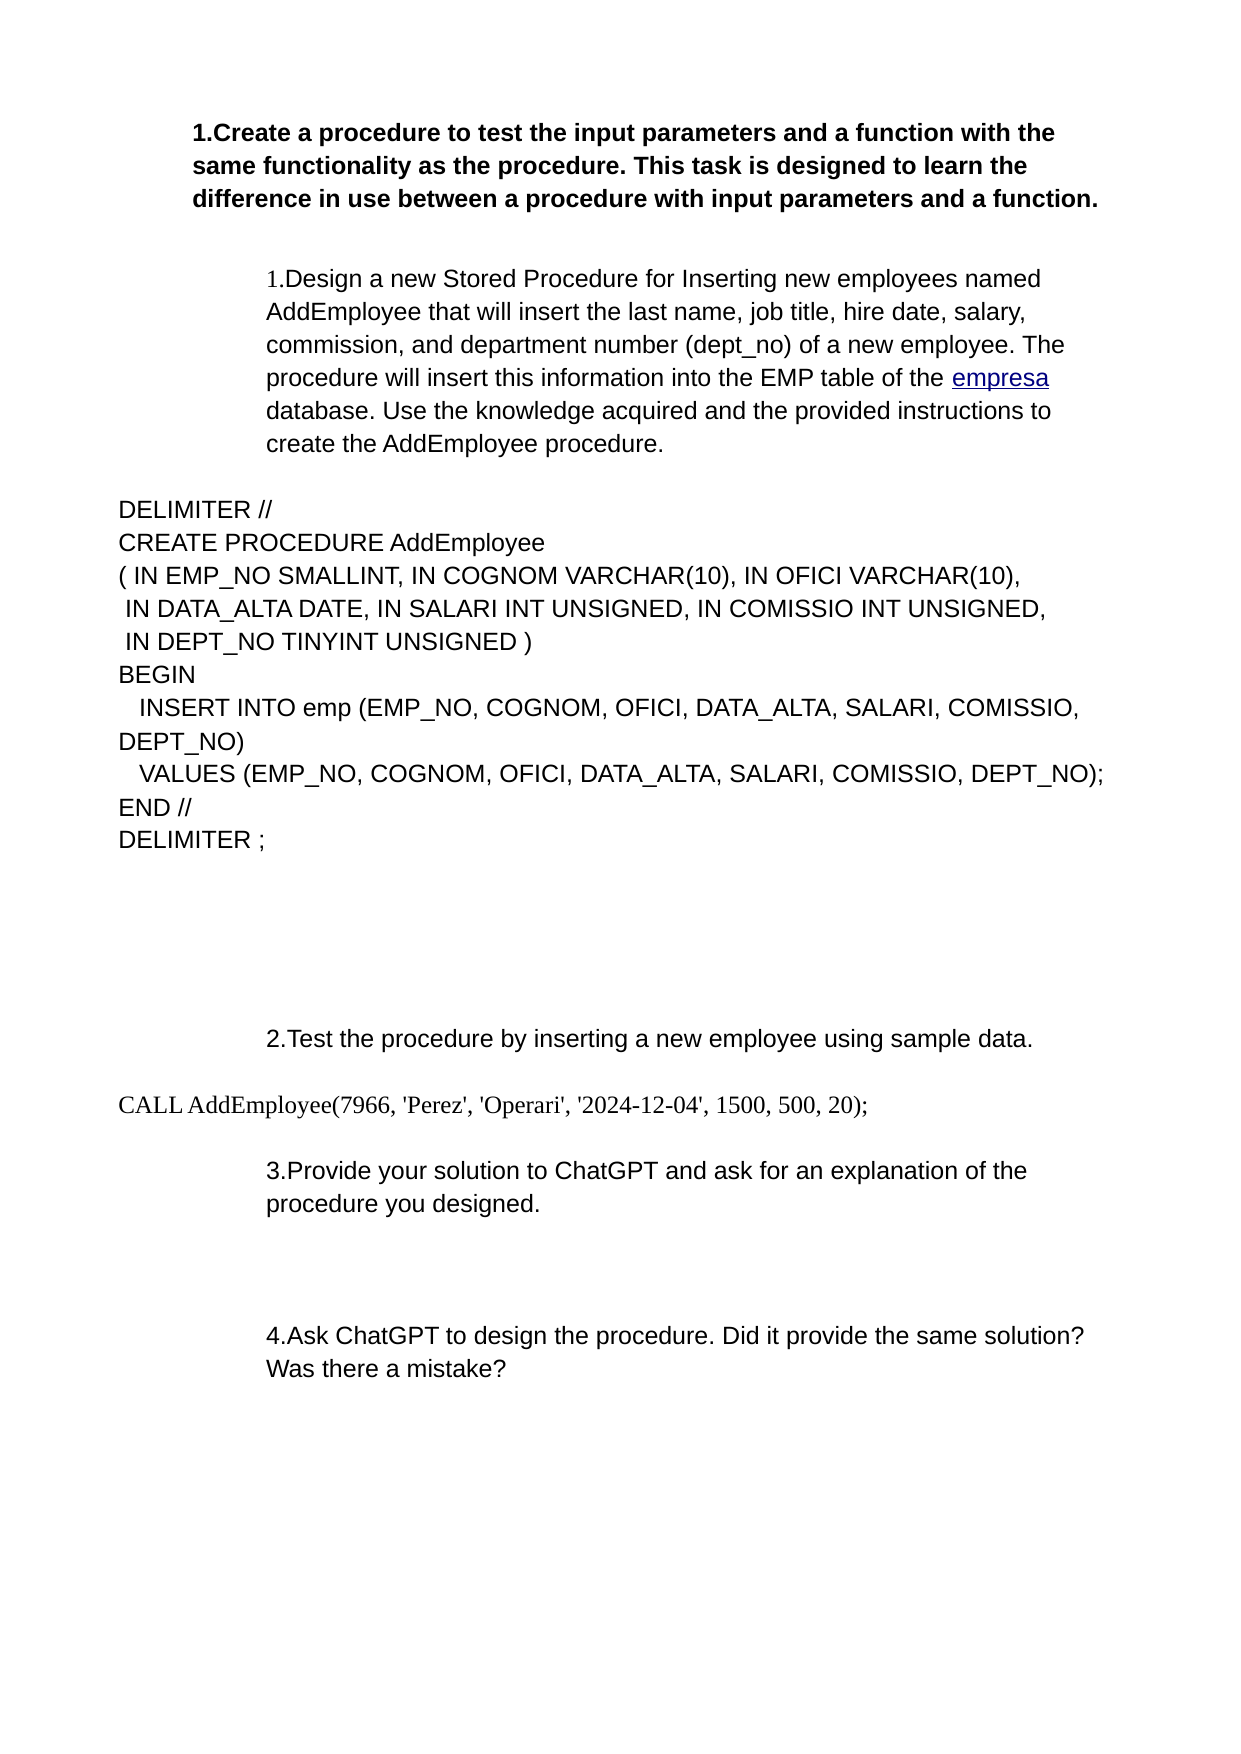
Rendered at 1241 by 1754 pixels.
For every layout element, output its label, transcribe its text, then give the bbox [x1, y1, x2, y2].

list Provide your solution to ChatGPT and ask for an explanation of the procedure you designed. [118, 1156, 1122, 1217]
list Test the procedure by inserting a new employee using sample data. [118, 1024, 1122, 1052]
list Design a new Stored Procedure for Inserting new employees named AddEmployee that will insert the last name, job title, hire date, salary, commission, and department number (dept_no) of a new employee. The procedure will insert this information into the EMP table of the empresa database. Use the knowledge acquired and the provided instructions to create the AddEmployee procedure. [118, 264, 1122, 458]
text CALL AddEmployee(7966, 'Perez', 'Operari', '2024-12-04', 1500, 500, 20); [118, 1090, 1122, 1118]
text DELIMITER // CREATE PROCEDURE AddEmployee ( IN EMP_NO SMALLINT, IN COGNOM VARCHAR(10), IN OFICI VARCHAR(10), IN DATA_ALTA DATE, IN SALARI INT UNSIGNED, IN COMISSIO INT UNSIGNED, IN DEPT_NO TINYINT UNSIGNED ) BEGIN INSERT INTO emp (EMP_NO, COGNOM, OFICI, DATA_ALTA, SALARI, COMISSIO, DEPT_NO) VALUES (EMP_NO, COGNOM, OFICI, DATA_ALTA, SALARI, COMISSIO, DEPT_NO); END // DELIMITER ; [118, 495, 1122, 920]
list Ask ChatGPT to design the procedure. Did it provide the same solution? Was there a mistake? [118, 1321, 1122, 1383]
list Create a procedure to test the input parameters and a function with the same functionality as the procedure. This task is designed to learn the difference in use between a procedure with input parameters and a function. [118, 118, 1122, 213]
